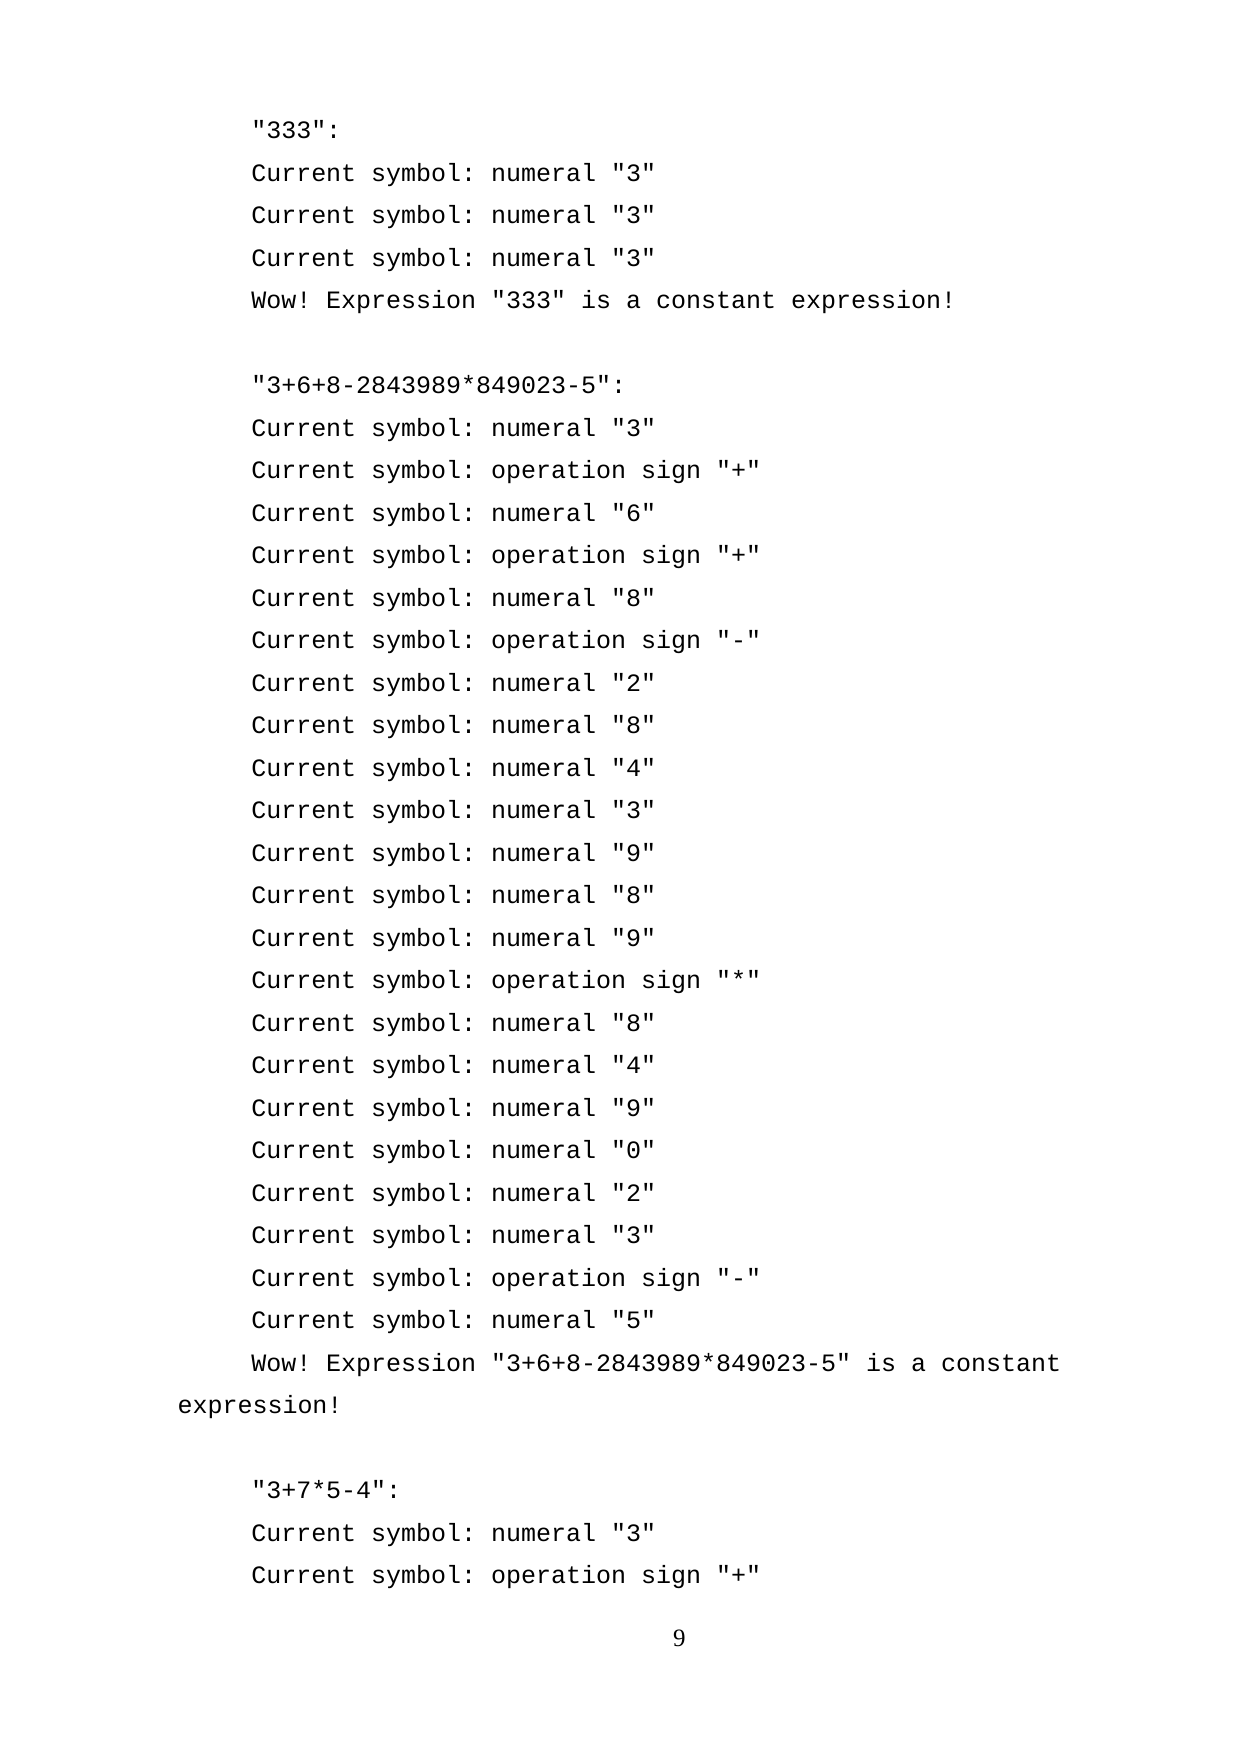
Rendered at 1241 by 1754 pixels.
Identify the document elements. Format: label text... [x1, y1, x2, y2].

text Current symbol: numeral "5" [177, 1308, 1181, 1336]
text Current symbol: numeral "3" [177, 1521, 1181, 1549]
text Current symbol: numeral "0" [177, 1138, 1181, 1166]
text Current symbol: operation sign "*" [177, 968, 1181, 996]
text Current symbol: operation sign "+" [177, 458, 1181, 486]
text Current symbol: numeral "8" [177, 1011, 1181, 1039]
text Wow! Expression "333" is a constant expression! [177, 288, 1181, 316]
text Current symbol: operation sign "+" [177, 543, 1181, 571]
text Current symbol: numeral "4" [177, 1053, 1181, 1081]
text Current symbol: numeral "3" [177, 246, 1181, 274]
text Current symbol: numeral "2" [177, 671, 1181, 699]
text Current symbol: numeral "8" [177, 883, 1181, 911]
text Current symbol: numeral "3" [177, 203, 1181, 231]
text Current symbol: numeral "9" [177, 841, 1181, 869]
text Current symbol: numeral "3" [177, 161, 1181, 189]
text Current symbol: numeral "3" [177, 1223, 1181, 1251]
text Current symbol: operation sign "+" [177, 1563, 1181, 1591]
text "333": [177, 118, 1181, 146]
text Current symbol: operation sign "-" [177, 628, 1181, 656]
text Current symbol: numeral "3" [177, 416, 1181, 444]
text Current symbol: numeral "8" [177, 713, 1181, 741]
text Current symbol: numeral "9" [177, 926, 1181, 954]
text Current symbol: numeral "2" [177, 1181, 1181, 1209]
text Current symbol: numeral "9" [177, 1096, 1181, 1124]
text Current symbol: numeral "6" [177, 501, 1181, 529]
text Current symbol: operation sign "-" [177, 1266, 1181, 1294]
text Current symbol: numeral "3" [177, 798, 1181, 826]
text "3+6+8-2843989*849023-5": [177, 373, 1181, 401]
text Wow! Expression "3+6+8-2843989*849023-5" is a constant expression! [177, 1351, 1181, 1421]
text Current symbol: numeral "8" [177, 586, 1181, 614]
text "3+7*5-4": [177, 1478, 1181, 1506]
text Current symbol: numeral "4" [177, 756, 1181, 784]
